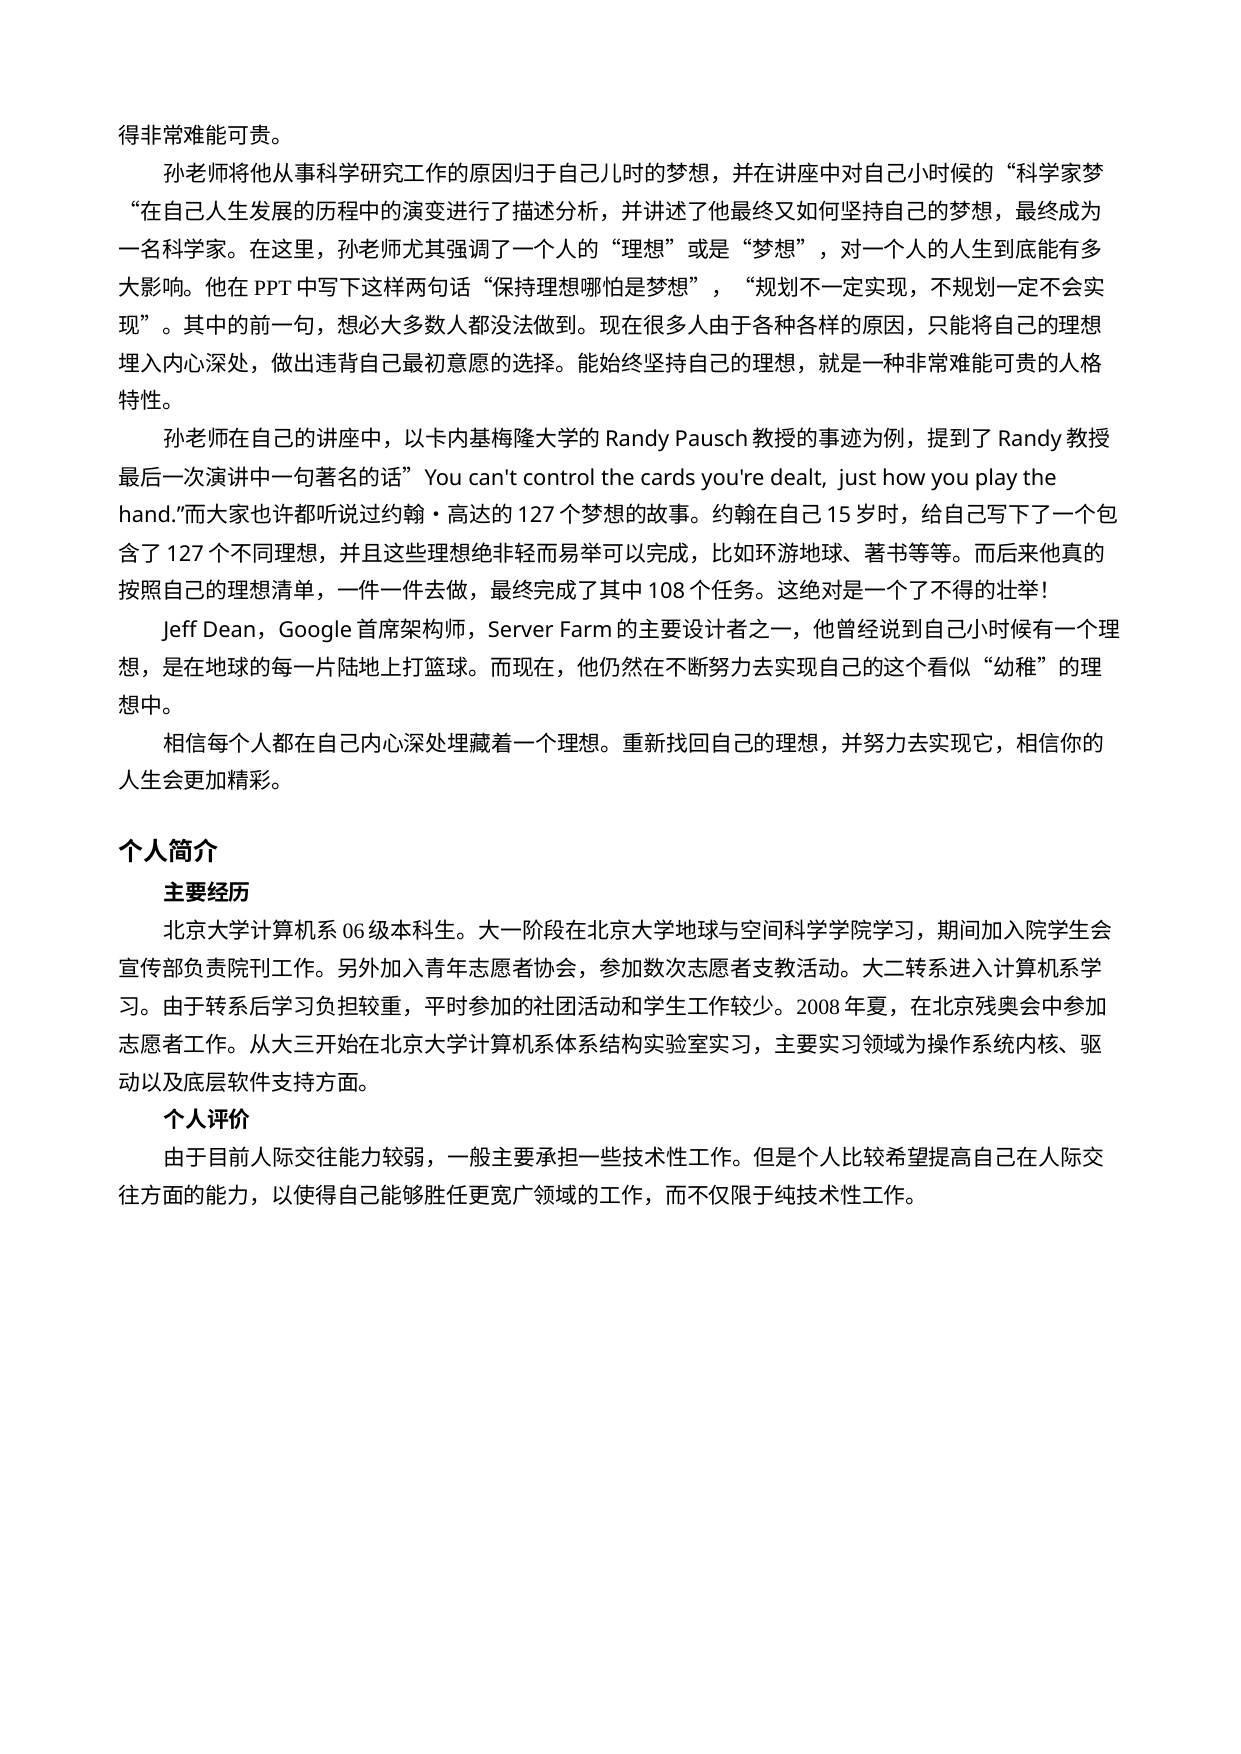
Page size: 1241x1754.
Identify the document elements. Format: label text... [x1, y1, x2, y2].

text 北京大学计算机系06级本科生。大一阶段在北京大学地球与空间科学学院学习，期间加入院学生会宣传部负责院刊工作。另外加入青年志愿者协会，参加数次志愿者支教活动。大二转系进入计算机系学习。由于转系后学习负担较重，平时参加的社团活动和学生工作较少。2008年夏，在北京残奥会中参加志愿者工作。从大三开始在北京大学计算机系体系结构实验室实习，主要实习领域为操作系统内核、驱动以及底层软件支持方面。 [118, 913, 1122, 1096]
text 孙老师在自己的讲座中，以卡内基梅隆大学的Randy Pausch教授的事迹为例，提到了Randy教授最后一次演讲中一句著名的话”You can't control the cards you're dealt, just how you play the hand.”而大家也许都听说过约翰•高达的127个梦想的故事。约翰在自己15岁时，给自己写下了一个包含了127个不同理想，并且这些理想绝非轻而易举可以完成，比如环游地球、著书等等。而后来他真的按照自己的理想清单，一件一件去做，最终完成了其中108个任务。这绝对是一个了不得的壮举！ [118, 421, 1122, 605]
text Jeff Dean，Google首席架构师，Server Farm的主要设计者之一，他曾经说到自己小时候有一个理想，是在地球的每一片陆地上打篮球。而现在，他仍然在不断努力去实现自己的这个看似“幼稚”的理想中。 [118, 612, 1122, 719]
text 得非常难能可贵。 [118, 118, 1122, 150]
text 相信每个人都在自己内心深处埋藏着一个理想。重新找回自己的理想，并努力去实现它，相信你的人生会更加精彩。 [118, 726, 1122, 795]
text 由于目前人际交往能力较弱，一般主要承担一些技术性工作。但是个人比较希望提高自己在人际交往方面的能力，以使得自己能够胜任更宽广领域的工作，而不仅限于纯技术性工作。 [118, 1140, 1122, 1210]
text 个人评价 [118, 1102, 1122, 1134]
text 孙老师将他从事科学研究工作的原因归于自己儿时的梦想，并在讲座中对自己小时候的“科学家梦“在自己人生发展的历程中的演变进行了描述分析，并讲述了他最终又如何坚持自己的梦想，最终成为一名科学家。在这里，孙老师尤其强调了一个人的“理想”或是“梦想”，对一个人的人生到底能有多大影响。他在PPT中写下这样两句话“保持理想哪怕是梦想”，“规划不一定实现，不规划一定不会实现”。其中的前一句，想必大多数人都没法做到。现在很多人由于各种各样的原因，只能将自己的理想埋入内心深处，做出违背自己最初意愿的选择。能始终坚持自己的理想，就是一种非常难能可贵的人格特性。 [118, 156, 1122, 415]
text 个人简介 [118, 832, 1122, 868]
text 主要经历 [118, 875, 1122, 907]
